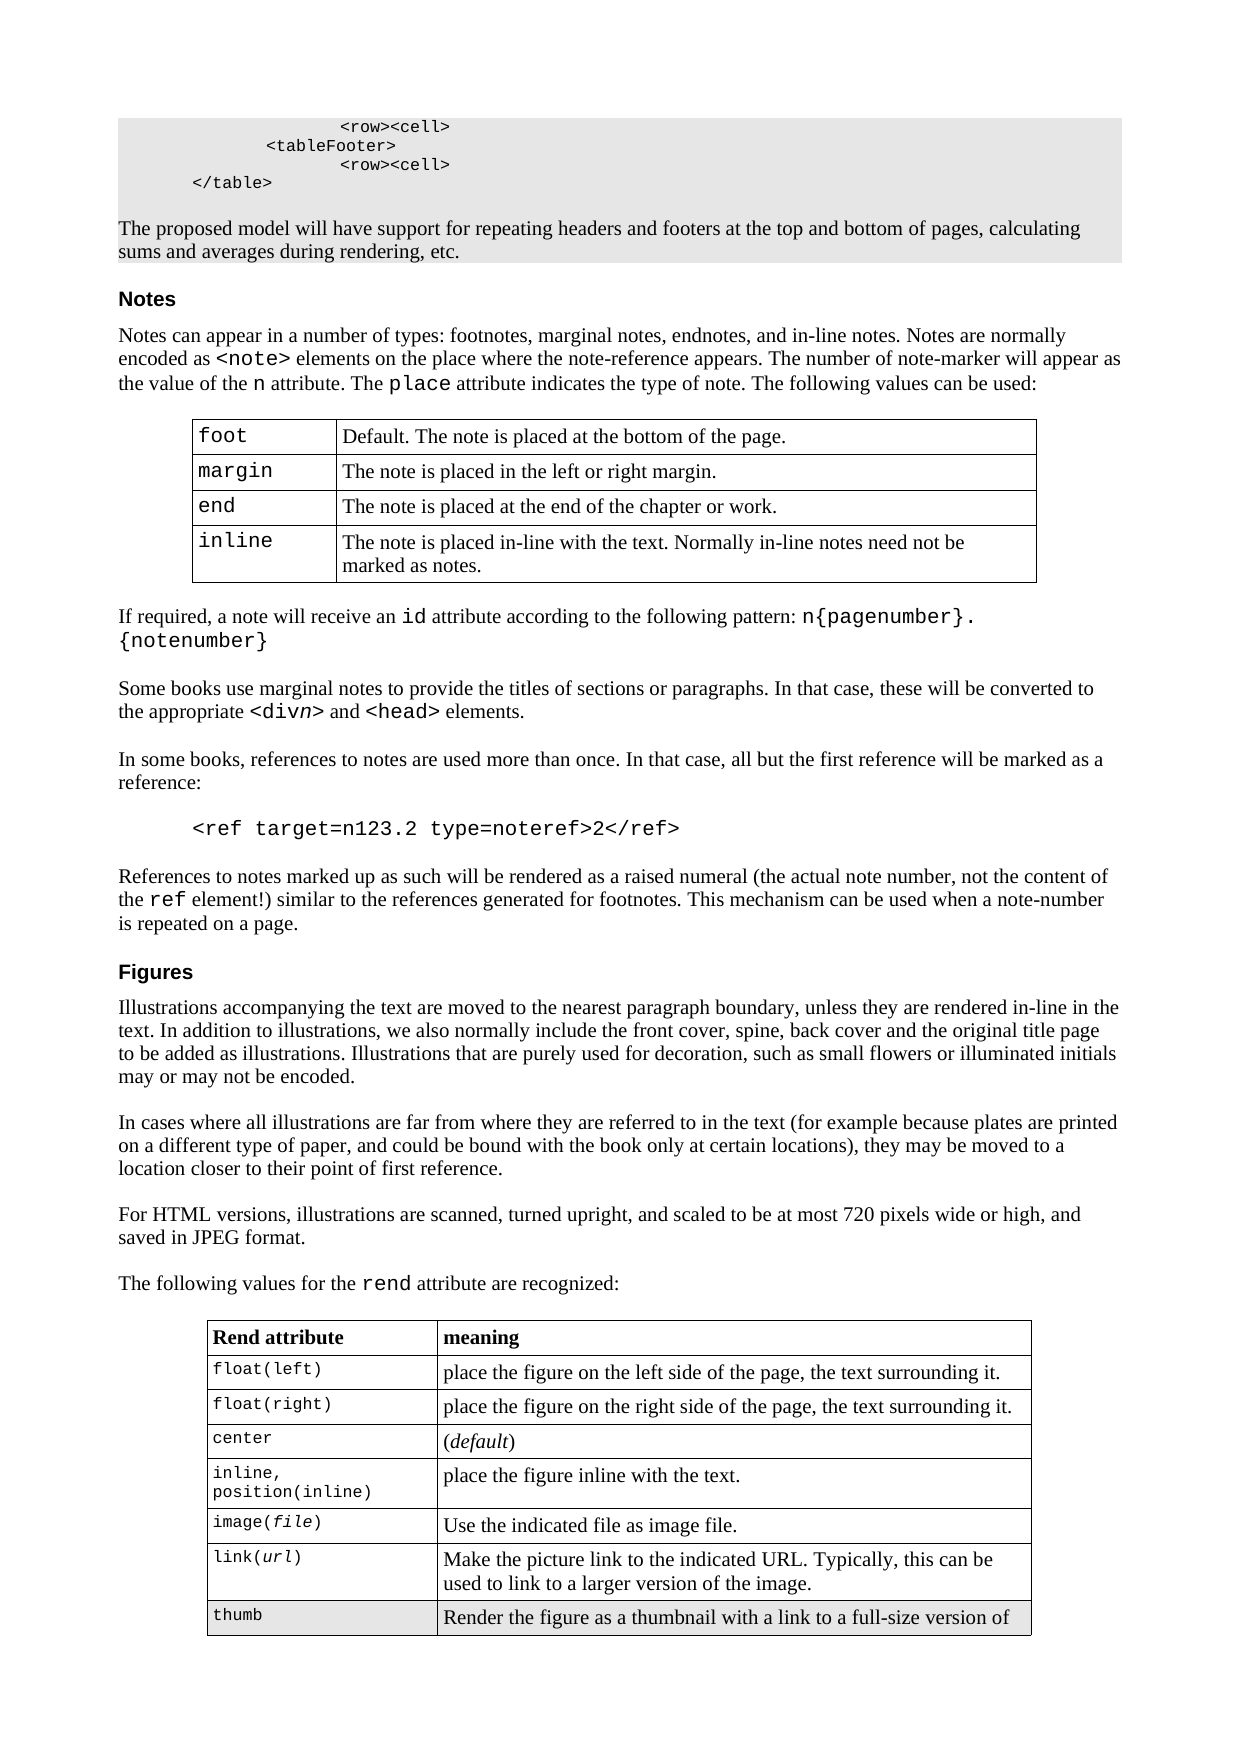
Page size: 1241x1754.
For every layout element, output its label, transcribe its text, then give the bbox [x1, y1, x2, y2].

table_cell margin [193, 455, 336, 490]
text Illustrations accompanying the text are moved to the nearest paragraph boundary, unless they are rendered in-line in the text. In addition to illustrations, we also normally include the front cover, spine, back cover and the original title page to be added as illustrations. Illustrations that are purely used for decoration, such as small flowers or illuminated initials may or may not be encoded. [118, 996, 1122, 1088]
table_header meaning [438, 1321, 1031, 1355]
table_cell place the figure on the right side of the page, the text surrounding it. [438, 1390, 1031, 1424]
table_cell float(left) [208, 1356, 437, 1389]
table_cell inline [193, 526, 336, 582]
table_cell image(file) [208, 1509, 437, 1543]
text The proposed model will have support for repeating headers and footers at the top and bottom of pages, calculating sums and averages during rendering, etc. [118, 217, 1122, 263]
table_cell Render the figure as a thumbnail with a link to a full-size version of [438, 1601, 1031, 1635]
table_cell center [208, 1425, 437, 1458]
table_header Default. The note is placed at the bottom of the page. [337, 420, 1036, 454]
table_cell Make the picture link to the indicated URL. Typically, this can be used to link to a larger version of the image. [438, 1544, 1031, 1600]
table_cell thumb [208, 1601, 437, 1635]
table_cell The note is placed at the end of the chapter or work. [337, 491, 1036, 525]
table_header foot [193, 420, 336, 454]
text </table> [118, 175, 1122, 194]
table_cell The note is placed in the left or right margin. [337, 455, 1036, 490]
table_header Rend attribute [208, 1321, 437, 1355]
text For HTML versions, illustrations are scanned, turned upright, and scaled to be at most 720 pixels wide or high, and saved in JPEG format. [118, 1203, 1122, 1249]
table_cell (default) [438, 1425, 1031, 1458]
table_cell place the figure on the left side of the page, the text surrounding it. [438, 1356, 1031, 1389]
table_cell inline, position(inline) [208, 1459, 437, 1508]
text If required, a note will receive an id attribute according to the following pattern: n{pagenumber}.{notenumber} [118, 605, 1122, 654]
table_cell float(right) [208, 1390, 437, 1424]
text <tableFooter> [118, 137, 1122, 156]
text <row><cell> [118, 156, 1122, 175]
table_cell place the figure inline with the text. [438, 1459, 1031, 1508]
text Some books use marginal notes to provide the titles of sections or paragraphs. In that case, these will be converted to the appropriate <divn> and <head> elements. [118, 677, 1122, 724]
text The following values for the rend attribute are recognized: [118, 1272, 1122, 1297]
text Notes can appear in a number of types: footnotes, marginal notes, endnotes, and in-line notes. Notes are normally encoded as <note> elements on the place where the note-reference appears. The number of note-marker will appear as the value of the n attribute. The place attribute indicates the type of note. The following values can be used: [118, 324, 1122, 396]
text In cases where all illustrations are far from where they are referred to in the text (for example because plates are printed on a different type of paper, and could be bound with the book only at certain locations), they may be moved to a location closer to their point of first reference. [118, 1111, 1122, 1180]
subtitle Figures [118, 960, 1122, 983]
text <ref target=n123.2 type=noteref>2</ref> [118, 817, 1122, 841]
table_cell link(url) [208, 1544, 437, 1600]
text In some books, references to notes are used more than once. In that case, all but the first reference will be marked as a reference: [118, 748, 1122, 794]
table_cell Use the indicated file as image file. [438, 1509, 1031, 1543]
text <row><cell> [118, 118, 1122, 137]
subtitle Notes [118, 288, 1122, 311]
table_cell The note is placed in-line with the text. Normally in-line notes need not be marked as notes. [337, 526, 1036, 582]
text References to notes marked up as such will be rendered as a raised numeral (the actual note number, not the content of the ref element!) similar to the references generated for footnotes. This mechanism can be used when a note-number is repeated on a page. [118, 864, 1122, 935]
table_cell end [193, 491, 336, 525]
